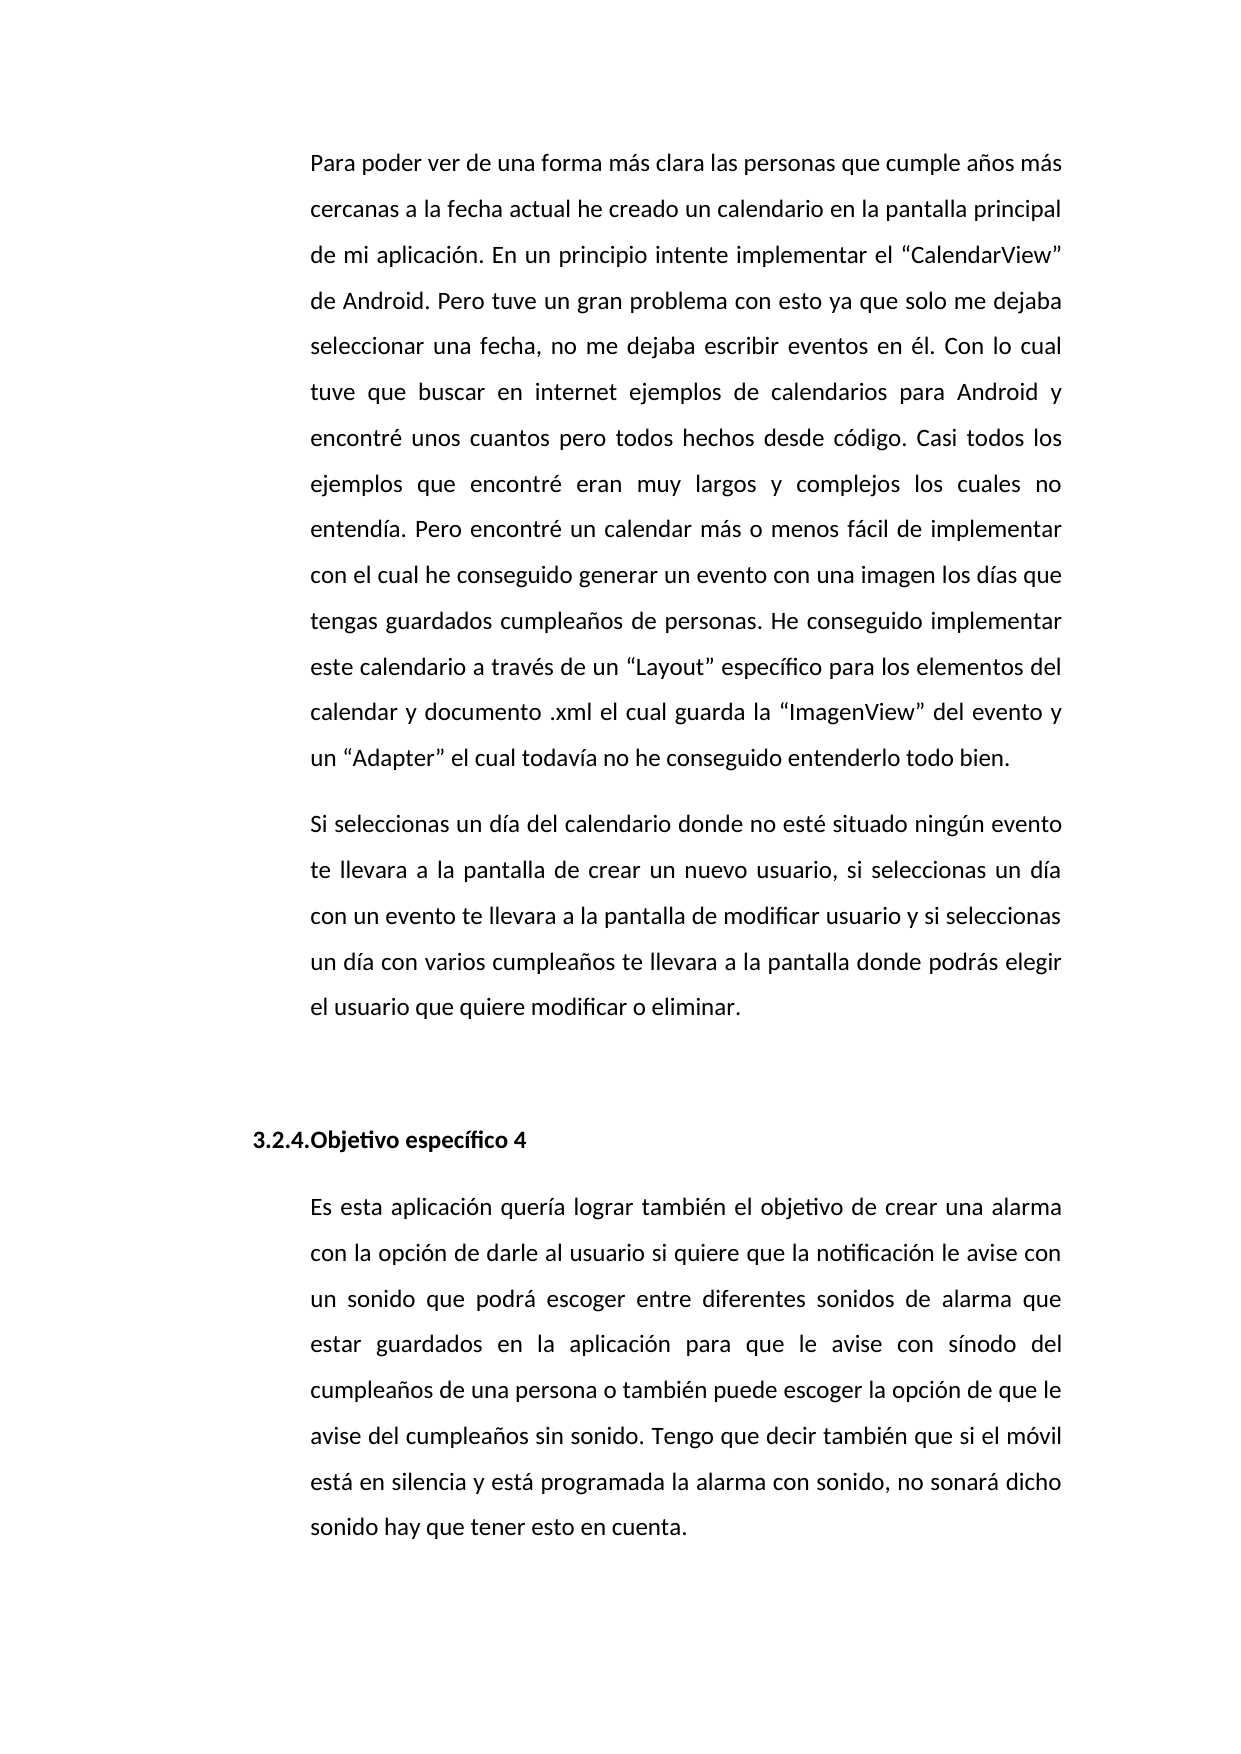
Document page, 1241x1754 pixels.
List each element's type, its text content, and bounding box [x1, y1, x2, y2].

list Objetivo específico 4 [252, 1125, 1063, 1155]
text Si seleccionas un día del calendario donde no esté situado ningún evento te llevara a la pantalla de crear un nuevo usuario, si seleccionas un día con un evento te llevara a la pantalla de modificar usuario y si seleccionas un día con varios cumpleaños te llevara a la pantalla donde podrás elegir el usuario que quiere modificar o eliminar. [310, 809, 1063, 1022]
text Para poder ver de una forma más clara las personas que cumple años más cercanas a la fecha actual he creado un calendario en la pantalla principal de mi aplicación. En un principio intente implementar el “CalendarView” de Android. Pero tuve un gran problema con esto ya que solo me dejaba seleccionar una fecha, no me dejaba escribir eventos en él. Con lo cual tuve que buscar en internet ejemplos de calendarios para Android y encontré unos cuantos pero todos hechos desde código. Casi todos los ejemplos que encontré eran muy largos y complejos los cuales no entendía. Pero encontré un calendar más o menos fácil de implementar con el cual he conseguido generar un evento con una imagen los días que tengas guardados cumpleaños de personas. He conseguido implementar este calendario a través de un “Layout” específico para los elementos del calendar y documento .xml el cual guarda la “ImagenView” del evento y un “Adapter” el cual todavía no he conseguido entenderlo todo bien. [310, 148, 1063, 773]
text Es esta aplicación quería lograr también el objetivo de crear una alarma con la opción de darle al usuario si quiere que la notificación le avise con un sonido que podrá escoger entre diferentes sonidos de alarma que estar guardados en la aplicación para que le avise con sínodo del cumpleaños de una persona o también puede escoger la opción de que le avise del cumpleaños sin sonido. Tengo que decir también que si el móvil está en silencia y está programada la alarma con sonido, no sonará dicho sonido hay que tener esto en cuenta. [310, 1191, 1063, 1542]
